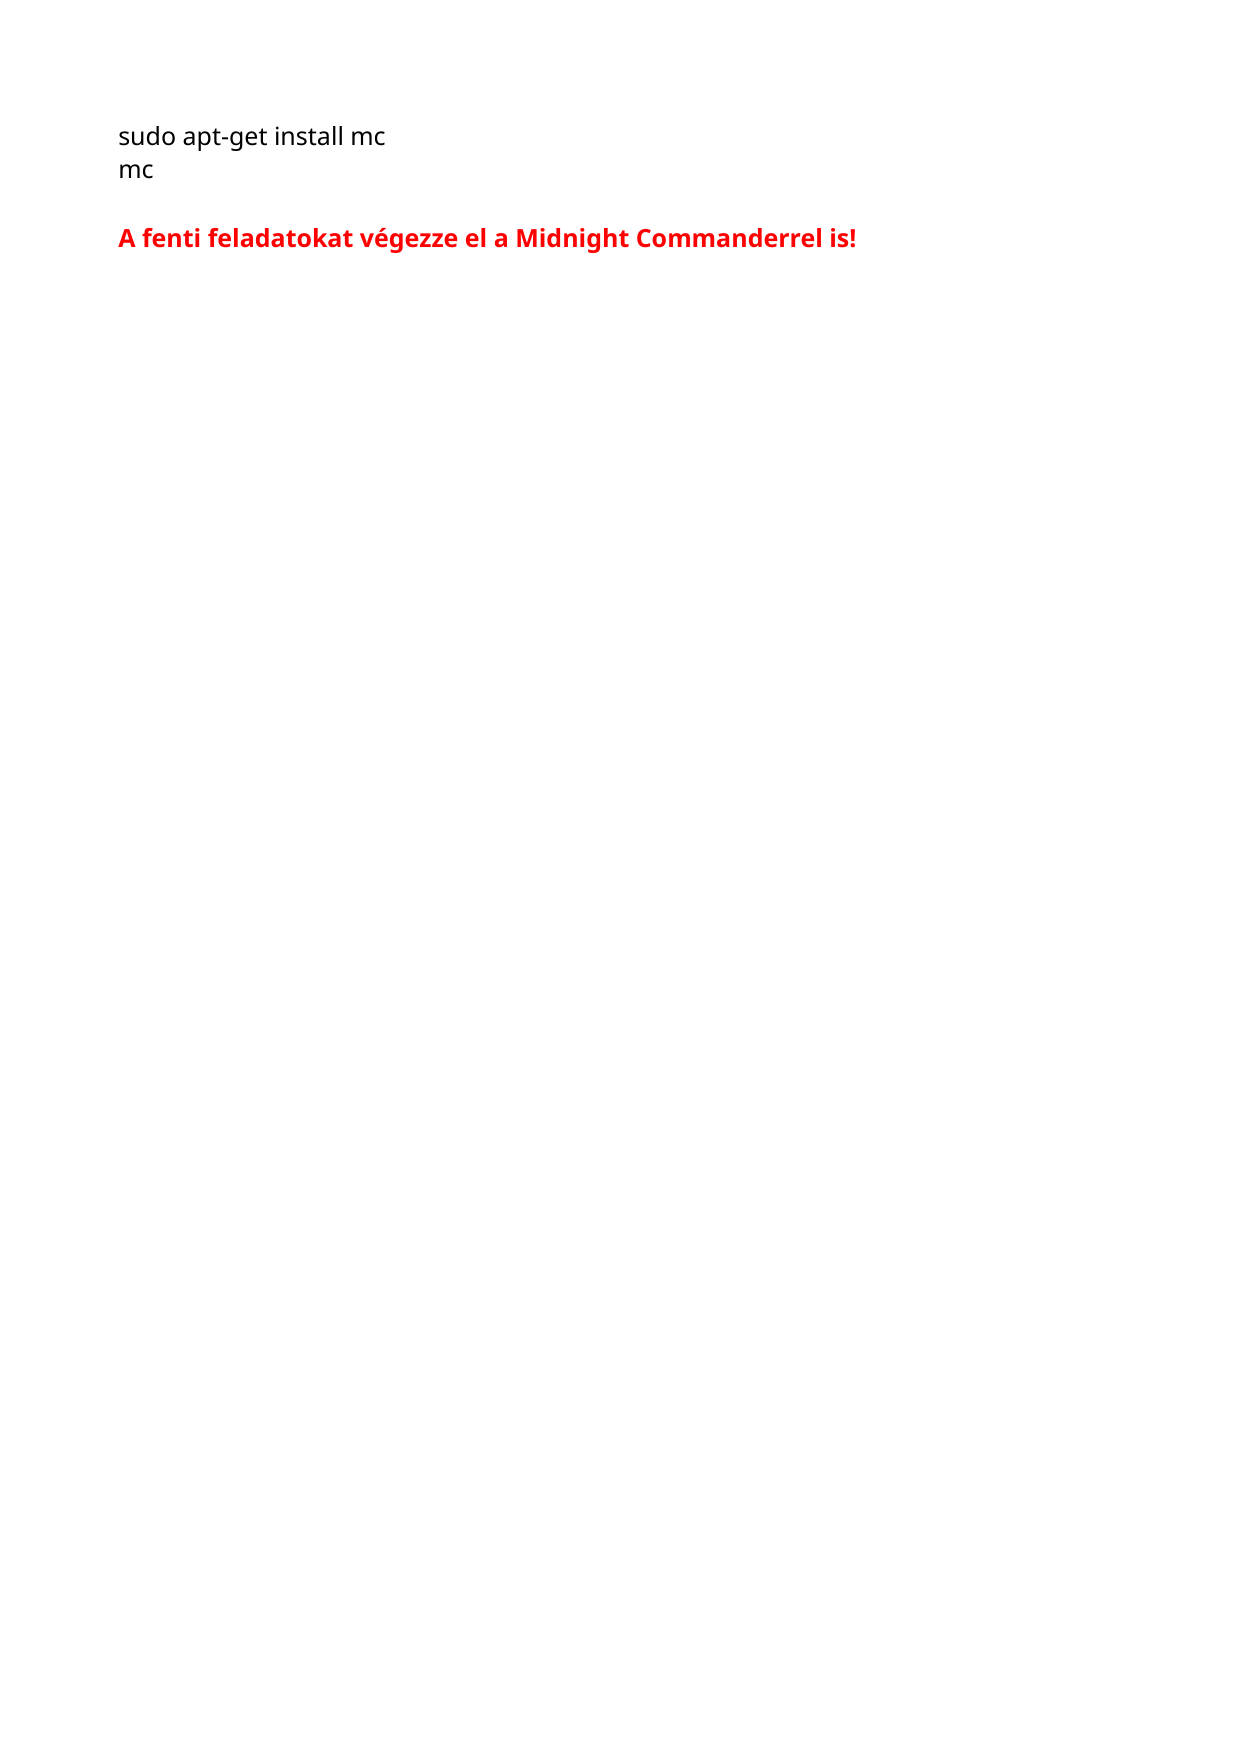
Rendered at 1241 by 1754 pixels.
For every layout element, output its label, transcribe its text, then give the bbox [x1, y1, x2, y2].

text sudo apt-get install mc mc [118, 118, 1122, 186]
text A fenti feladatokat végezze el a Midnight Commanderrel is! [118, 220, 1122, 254]
